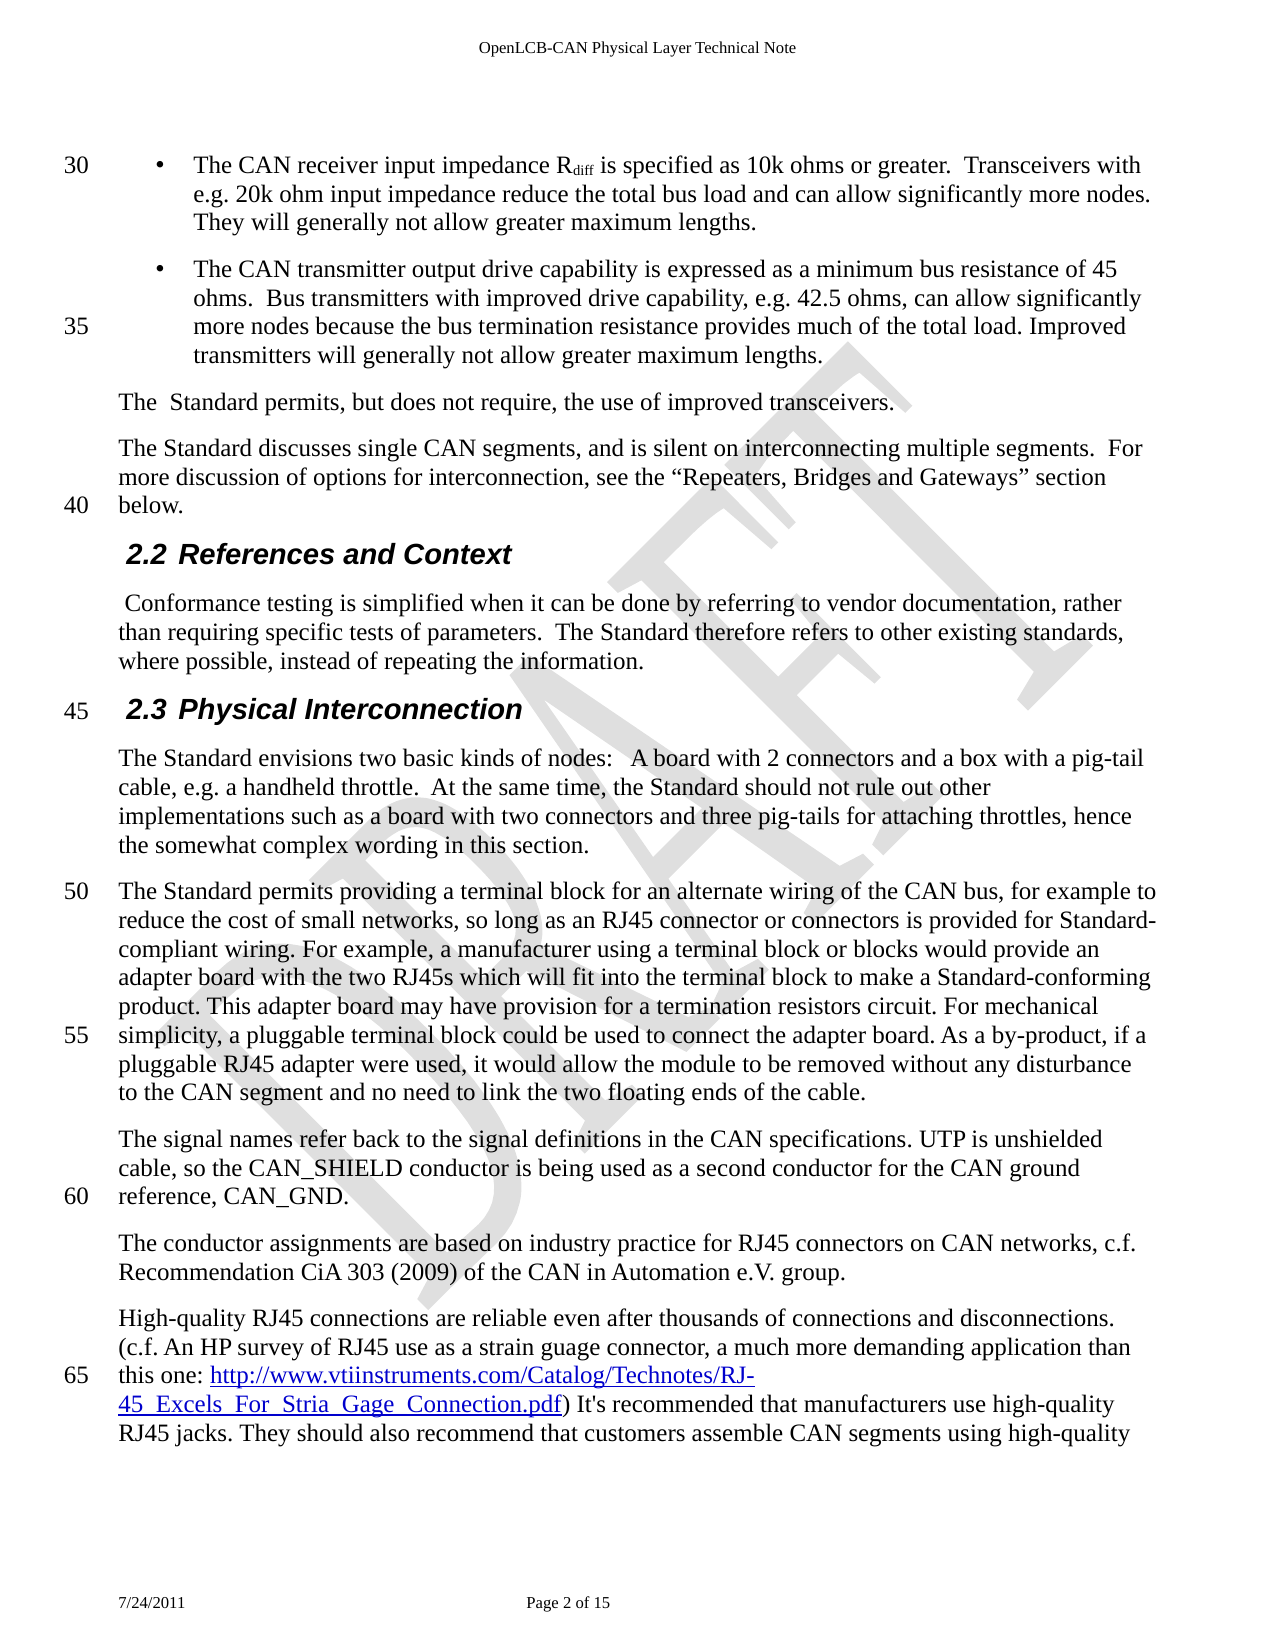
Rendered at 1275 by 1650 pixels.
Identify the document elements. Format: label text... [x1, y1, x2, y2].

text The signal names refer back to the signal definitions in the CAN specifications. UTP is unshielded cable, so the CAN_SHIELD conductor is being used as a second conductor for the CAN ground reference, CAN_GND. [504, 1124, 1157, 1210]
subtitle [586, 692, 786, 726]
subtitle [941, 537, 1157, 571]
text The Standard envisions two basic kinds of nodes: A board with 2 connectors and a box with a pig-tail cable, e.g. a handheld throttle. At the same time, the Standard should not rule out other implementations such as a board with two connectors and three pig-tails for attaching throttles, hence the somewhat complex wording in this section. [661, 743, 1157, 858]
text Conformance testing is simplified when it can be done by referring to vendor documentation, rather than requiring specific tests of parameters. The Standard therefore refers to other existing standards, where possible, instead of repeating the information. [118, 588, 734, 674]
subtitle Physical Interconnection [118, 692, 543, 726]
text The Standard envisions two basic kinds of nodes: A board with 2 connectors and a box with a pig-tail cable, e.g. a handheld throttle. At the same time, the Standard should not rule out other implementations such as a board with two connectors and three pig-tails for attaching throttles, hence the somewhat complex wording in this section. [118, 743, 634, 858]
text The Standard permits providing a terminal block for an alternate wiring of the CAN bus, for example to reduce the cost of small networks, so long as an RJ45 connector or connectors is provided for Standard-compliant wiring. For example, a manufacturer using a terminal block or blocks would provide an adapter board with the two RJ45s which will fit into the terminal block to make a Standard-conforming product. This adapter board may have provision for a termination resistors circuit. For mechanical simplicity, a pluggable terminal block could be used to connect the adapter board. As a by-product, if a pluggable RJ45 adapter were used, it would allow the module to be removed without any disturbance to the CAN segment and no need to link the two floating ends of the cable. [502, 876, 1157, 1106]
list The CAN receiver input impedance Rdiff is specified as 10k ohms or greater. Transceivers with e.g. 20k ohm input impedance reduce the total bus load and can allow significantly more nodes. They will generally not allow greater maximum lengths. [156, 150, 1157, 236]
text The Standard discusses single CAN segments, and is silent on interconnecting multiple segments. For more discussion of options for interconnection, see the “Repeaters, Bridges and Gateways” section below. [118, 433, 777, 519]
text The conductor assignments are based on industry practice for RJ45 connectors on CAN networks, c.f. Recommendation CiA 303 (2009) of the CAN in Automation e.V. group. [455, 1228, 1157, 1285]
text The signal names refer back to the signal definitions in the CAN specifications. UTP is unshielded cable, so the CAN_SHIELD conductor is being used as a second conductor for the CAN ground reference, CAN_GND. [118, 1124, 363, 1210]
subtitle [665, 537, 932, 571]
text The Standard permits providing a terminal block for an alternate wiring of the CAN bus, for example to reduce the cost of small networks, so long as an RJ45 connector or connectors is provided for Standard-compliant wiring. For example, a manufacturer using a terminal block or blocks would provide an adapter board with the two RJ45s which will fit into the terminal block to make a Standard-conforming product. This adapter board may have provision for a termination resistors circuit. For mechanical simplicity, a pluggable terminal block could be used to connect the adapter board. As a by-product, if a pluggable RJ45 adapter were used, it would allow the module to be removed without any disturbance to the CAN segment and no need to link the two floating ends of the cable. [524, 876, 720, 1013]
subtitle References and Context [118, 537, 651, 571]
text The Standard permits providing a terminal block for an alternate wiring of the CAN bus, for example to reduce the cost of small networks, so long as an RJ45 connector or connectors is provided for Standard-compliant wiring. For example, a manufacturer using a terminal block or blocks would provide an adapter board with the two RJ45s which will fit into the terminal block to make a Standard-conforming product. This adapter board may have provision for a termination resistors circuit. For mechanical simplicity, a pluggable terminal block could be used to connect the adapter board. As a by-product, if a pluggable RJ45 adapter were used, it would allow the module to be removed without any disturbance to the CAN segment and no need to link the two floating ends of the cable. [211, 977, 454, 1106]
text The Standard permits, but does not require, the use of improved transceivers. [815, 387, 1157, 415]
text The Standard envisions two basic kinds of nodes: A board with 2 connectors and a box with a pig-tail cable, e.g. a handheld throttle. At the same time, the Standard should not rule out other implementations such as a board with two connectors and three pig-tails for attaching throttles, hence the somewhat complex wording in this section. [575, 743, 701, 856]
text The signal names refer back to the signal definitions in the CAN specifications. UTP is unshielded cable, so the CAN_SHIELD conductor is being used as a second conductor for the CAN ground reference, CAN_GND. [320, 1124, 494, 1210]
text The conductor assignments are based on industry practice for RJ45 connectors on CAN networks, c.f. Recommendation CiA 303 (2009) of the CAN in Automation e.V. group. [118, 1228, 427, 1285]
subtitle [547, 703, 580, 726]
text High-quality RJ45 connections are reliable even after thousands of connections and disconnections. (c.f. An HP survey of RJ45 use as a strain guage connector, a much more demanding application than this one: http://www.vtiinstruments.com/Catalog/Technotes/RJ-45_Excels_For_Stria_Gage_Connection.pdf) It's recommended that manufacturers use high-quality RJ45 jacks. They should also recommend that customers assemble CAN segments using high-quality [118, 1303, 1157, 1447]
text The Standard discusses single CAN segments, and is silent on interconnecting multiple segments. For more discussion of options for interconnection, see the “Repeaters, Bridges and Gateways” section below. [837, 433, 1157, 519]
list The CAN transmitter output drive capability is expressed as a minimum bus resistance of 45 ohms. Bus transmitters with improved drive capability, e.g. 42.5 ohms, can allow significantly more nodes because the bus termination resistance provides much of the total load. Improved transmitters will generally not allow greater maximum lengths. [156, 254, 1157, 369]
text Conformance testing is simplified when it can be done by referring to vendor documentation, rather than requiring specific tests of parameters. The Standard therefore refers to other existing standards, where possible, instead of repeating the information. [992, 588, 1157, 674]
text Conformance testing is simplified when it can be done by referring to vendor documentation, rather than requiring specific tests of parameters. The Standard therefore refers to other existing standards, where possible, instead of repeating the information. [691, 588, 1033, 674]
text The Standard permits providing a terminal block for an alternate wiring of the CAN bus, for example to reduce the cost of small networks, so long as an RJ45 connector or connectors is provided for Standard-compliant wiring. For example, a manufacturer using a terminal block or blocks would provide an adapter board with the two RJ45s which will fit into the terminal block to make a Standard-conforming product. This adapter board may have provision for a termination resistors circuit. For mechanical simplicity, a pluggable terminal block could be used to connect the adapter board. As a by-product, if a pluggable RJ45 adapter were used, it would allow the module to be removed without any disturbance to the CAN segment and no need to link the two floating ends of the cable. [118, 876, 569, 1106]
text The Standard discusses single CAN segments, and is silent on interconnecting multiple segments. For more discussion of options for interconnection, see the “Repeaters, Bridges and Gateways” section below. [759, 433, 880, 519]
text The Standard permits, but does not require, the use of improved transceivers. [118, 387, 801, 415]
subtitle [798, 692, 1157, 726]
